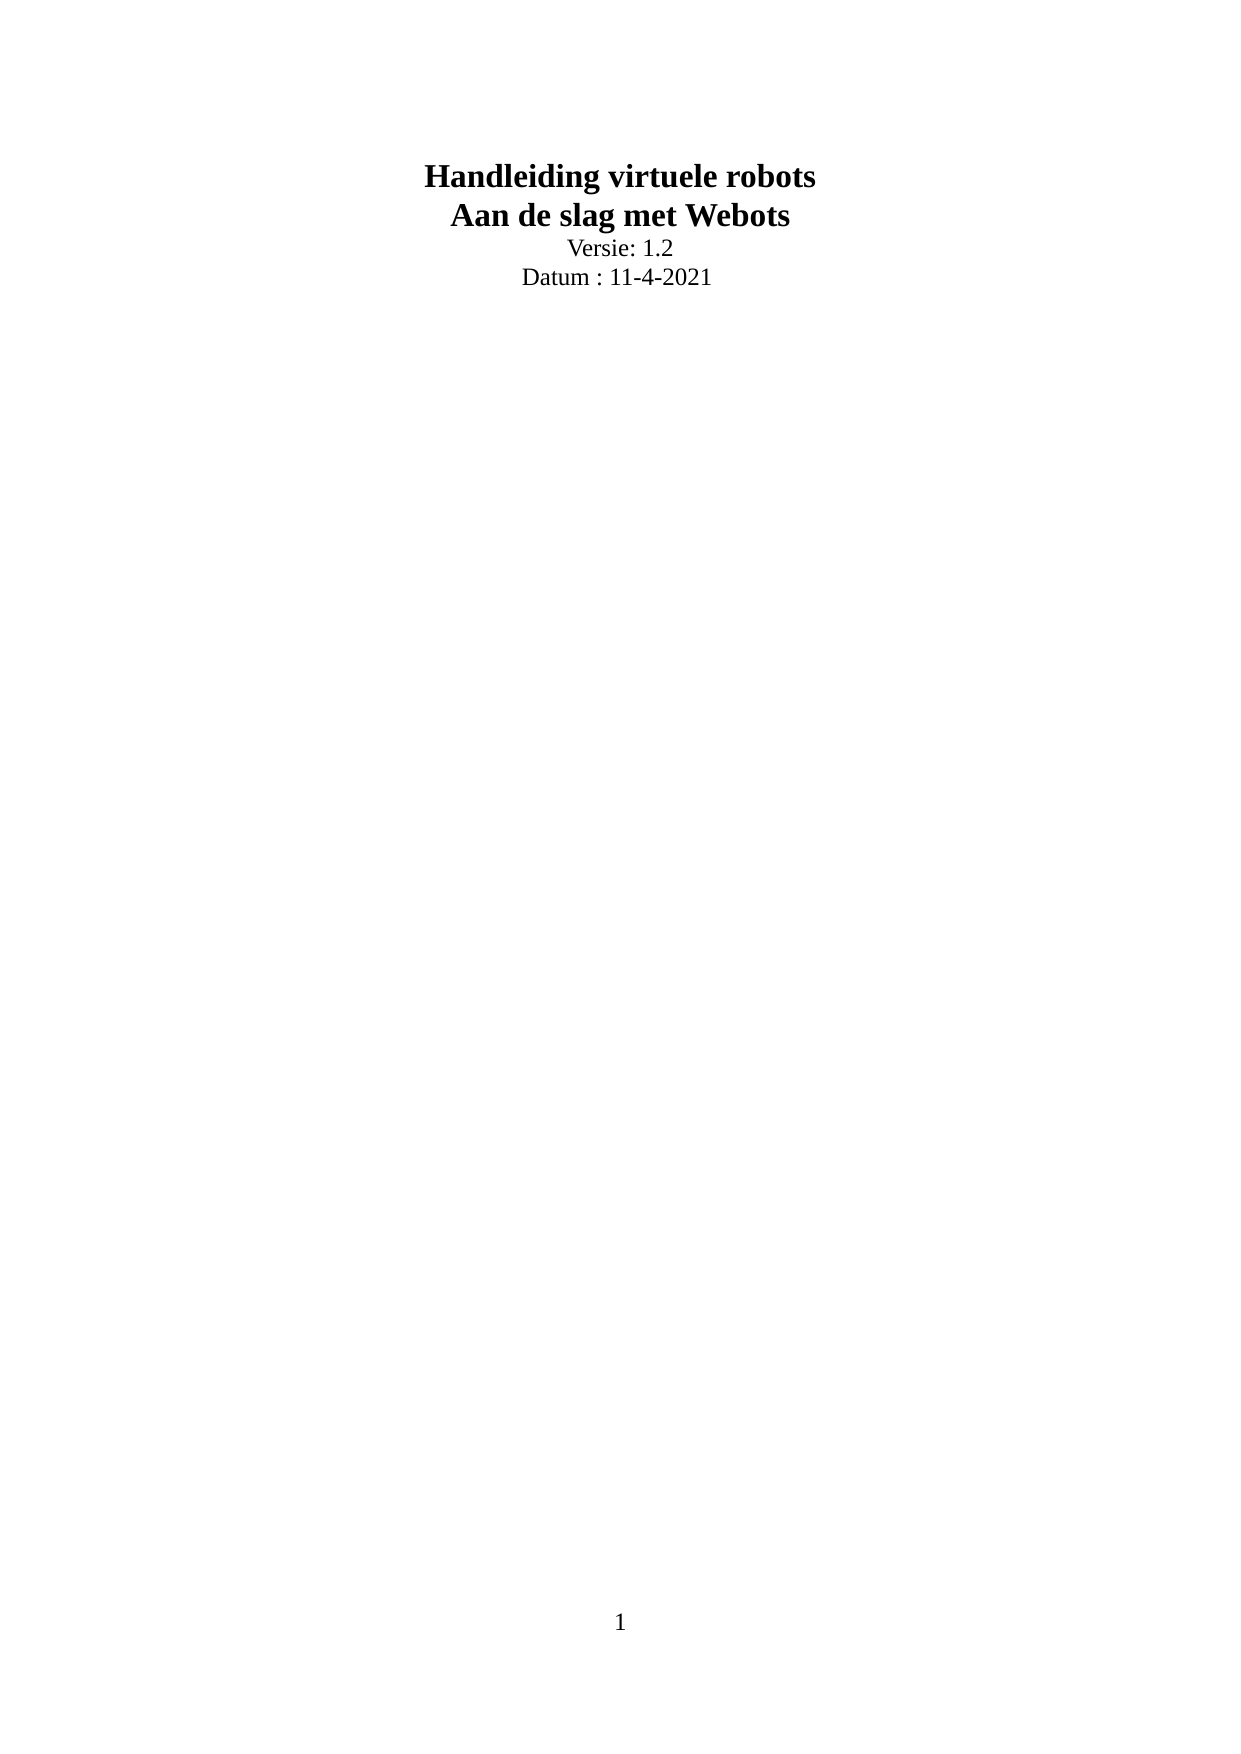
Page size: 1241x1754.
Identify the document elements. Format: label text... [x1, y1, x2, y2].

text Aan de slag met Webots [118, 195, 1122, 233]
text Versie: 1.2 [118, 233, 1122, 262]
text Handleiding virtuele robots [118, 156, 1122, 195]
text Datum : 11-4-2021 [118, 262, 1122, 291]
